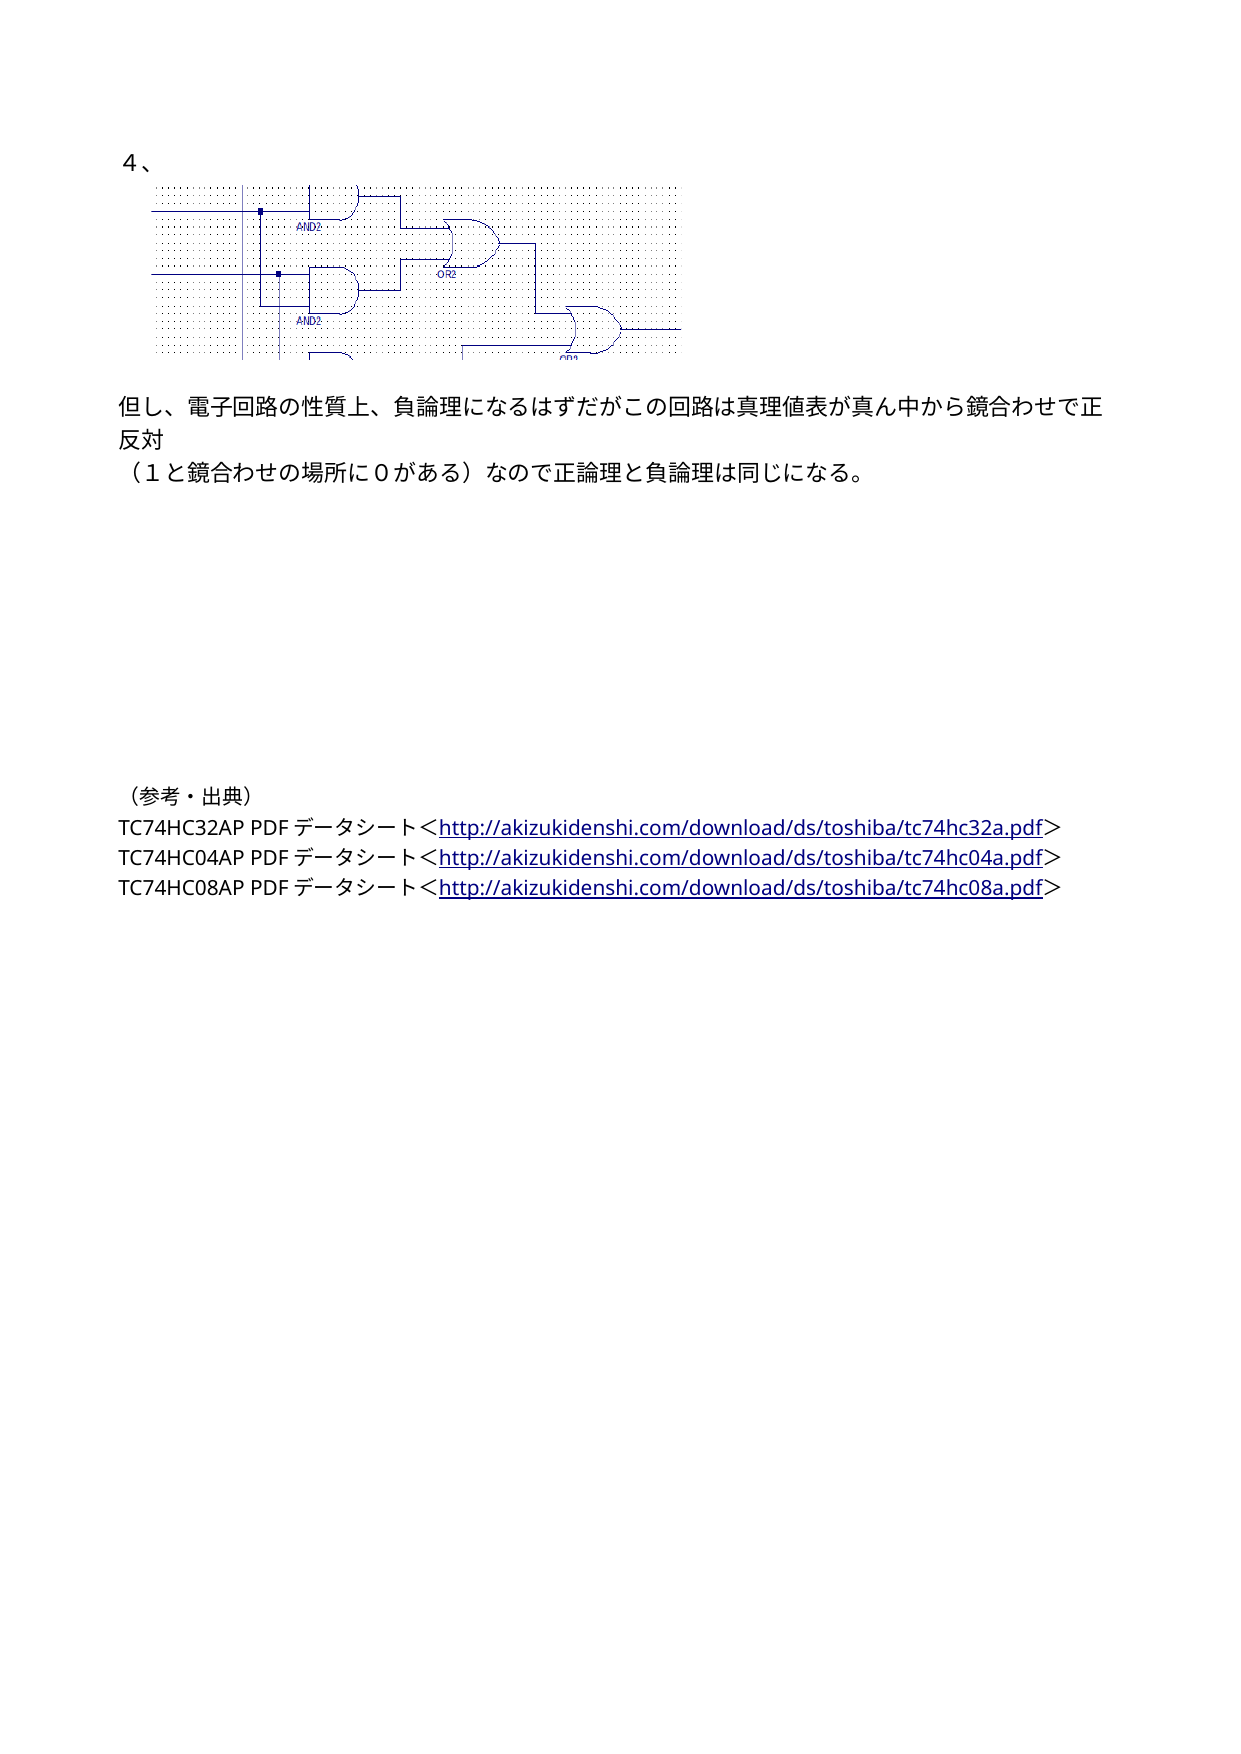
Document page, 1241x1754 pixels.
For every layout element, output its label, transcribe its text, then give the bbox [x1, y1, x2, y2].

picture [151, 185, 682, 360]
text TC74HC08AP PDFデータシート＜http://akizukidenshi.com/download/ds/toshiba/tc74hc08a.pdf＞ [118, 871, 1122, 902]
text 但し、電子回路の性質上、負論理になるはずだがこの回路は真理値表が真ん中から鏡合わせで正反対 [118, 388, 1122, 455]
text TC74HC32AP PDFデータシート＜http://akizukidenshi.com/download/ds/toshiba/tc74hc32a.pdf＞ [118, 811, 1122, 841]
text TC74HC04AP PDFデータシート＜http://akizukidenshi.com/download/ds/toshiba/tc74hc04a.pdf＞ [118, 841, 1122, 871]
text （１と鏡合わせの場所に０がある）なので正論理と負論理は同じになる。 [118, 455, 1122, 488]
text ４、 [118, 144, 1122, 178]
text （参考・出典） [118, 781, 1122, 811]
